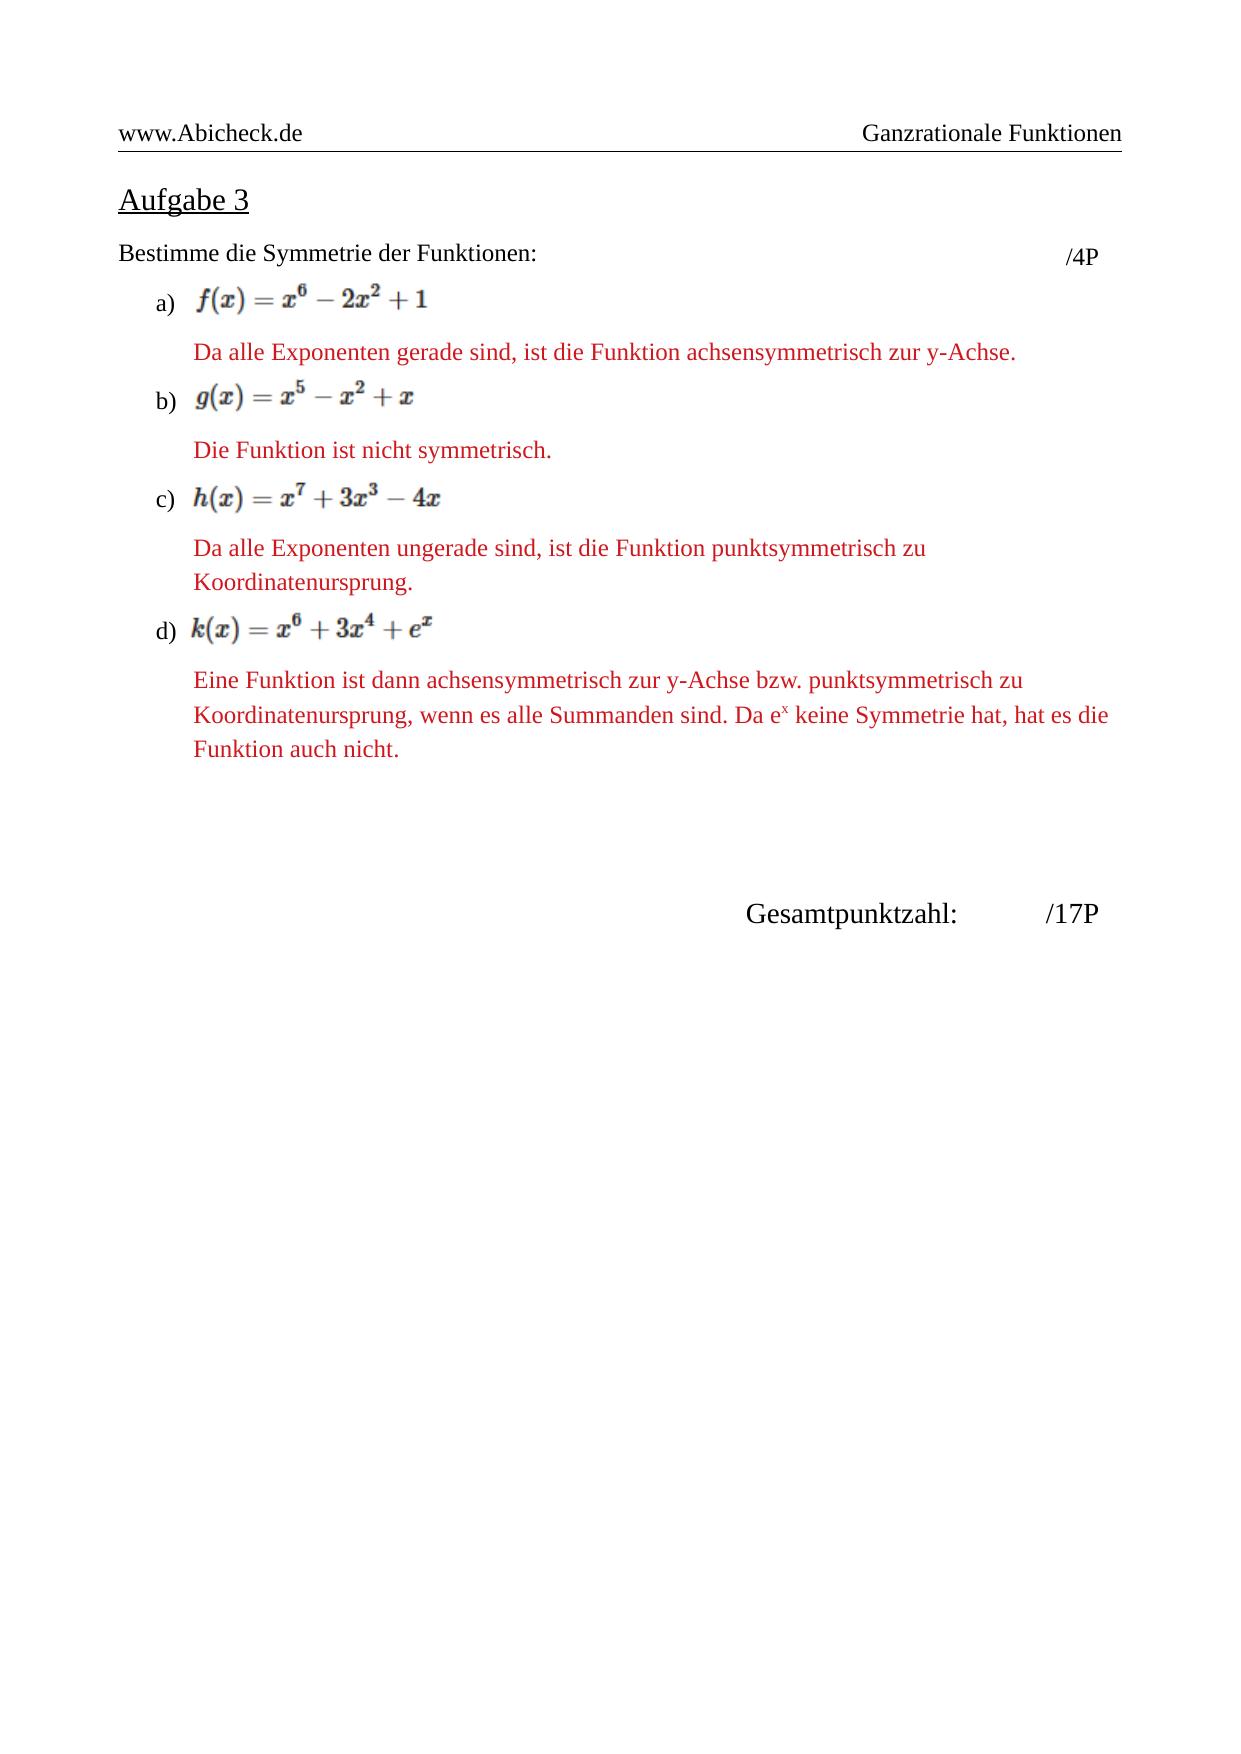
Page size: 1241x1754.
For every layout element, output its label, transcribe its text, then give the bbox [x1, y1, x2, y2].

picture [185, 472, 453, 516]
list Da alle Exponenten gerade sind, ist die Funktion achsensymmetrisch zur y-Achse. [156, 337, 1122, 365]
list Die Funktion ist nicht symmetrisch. [156, 435, 1122, 463]
text Aufgabe 3 [118, 181, 1122, 217]
picture [191, 379, 421, 424]
list Da alle Exponenten ungerade sind, ist die Funktion punktsymmetrisch zu Koordinatenursprung. [156, 533, 1122, 596]
picture [178, 610, 440, 649]
text Bestimme die Symmetrie der Funktionen: [118, 238, 1122, 267]
list Eine Funktion ist dann achsensymmetrisch zur y-Achse bzw. punktsymmetrisch zu Koordinatenursprung, wenn es alle Summanden sind. Da ex keine Symmetrie hat, hat es die Funktion auch nicht. [156, 666, 1122, 763]
picture [181, 279, 431, 324]
